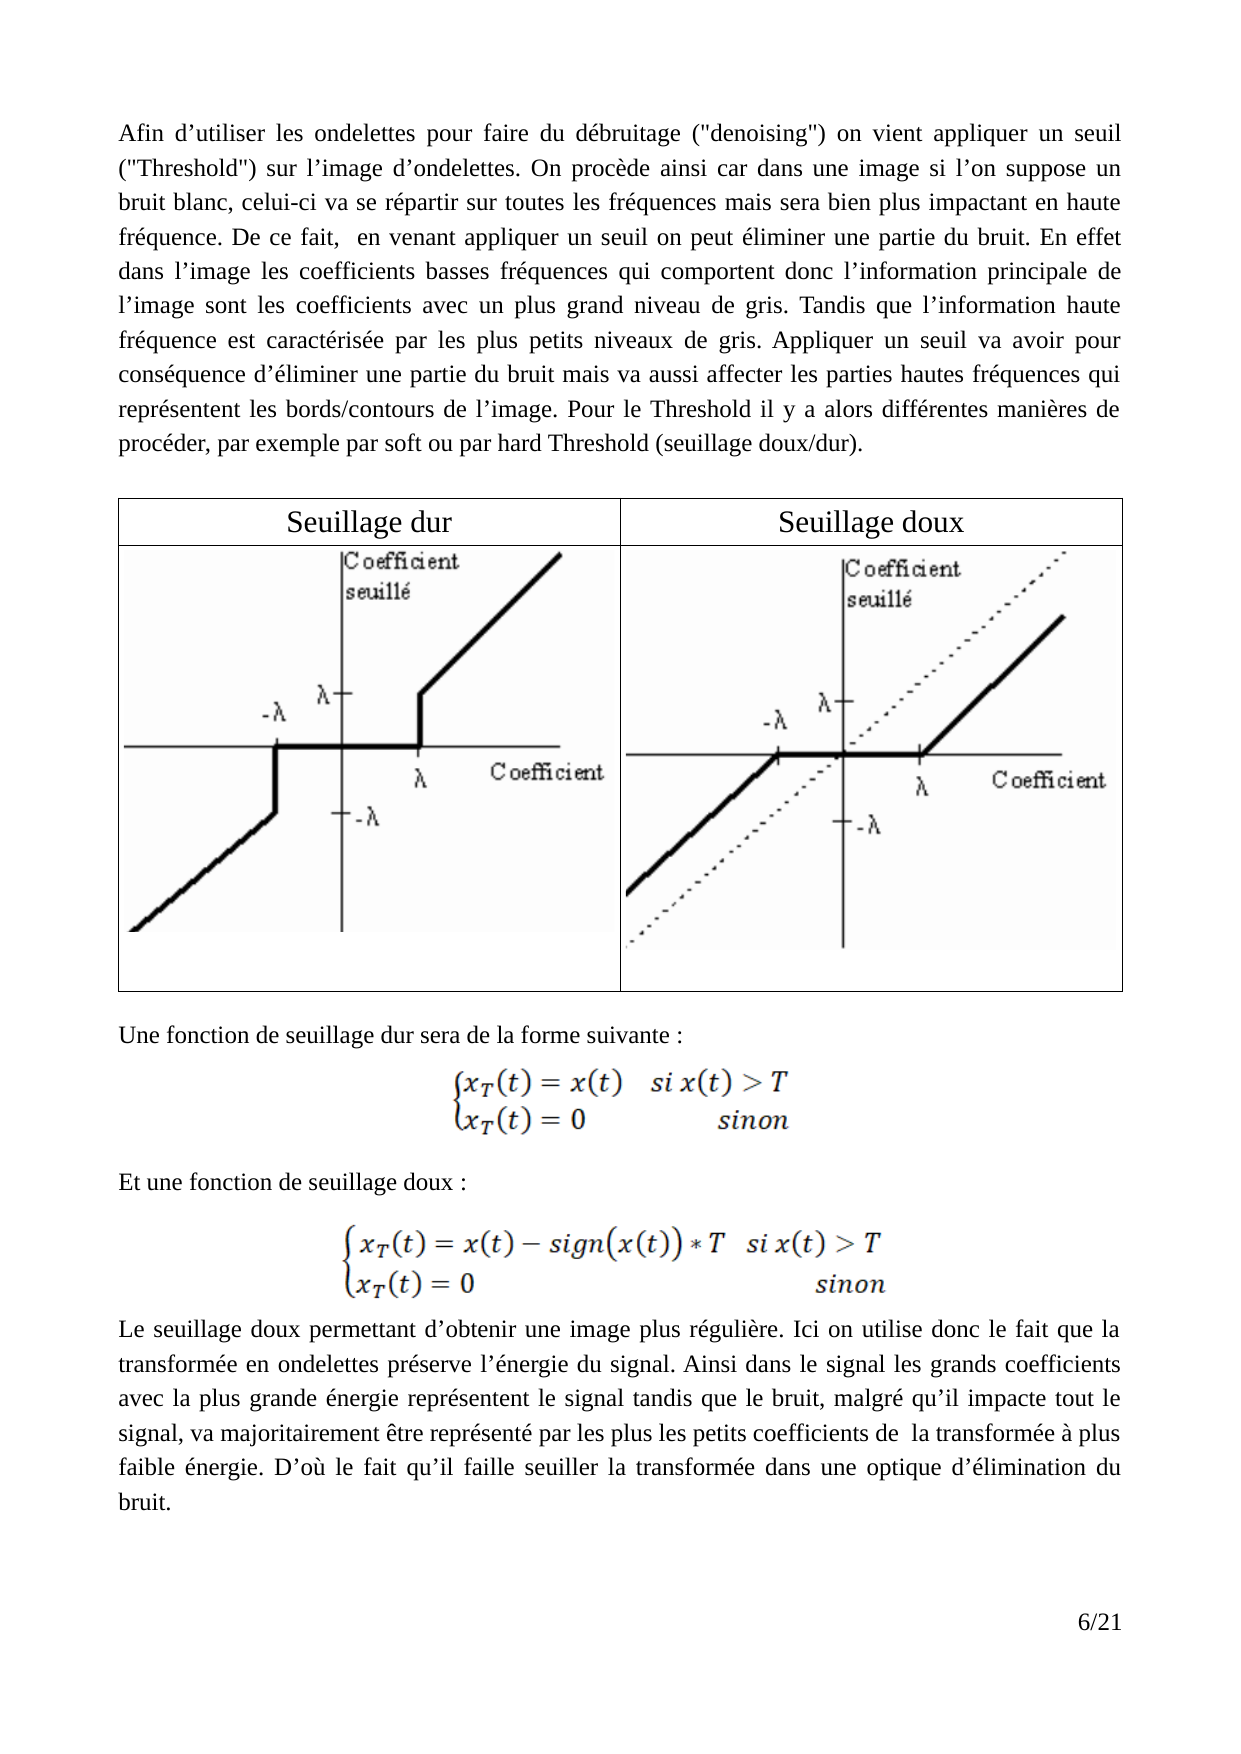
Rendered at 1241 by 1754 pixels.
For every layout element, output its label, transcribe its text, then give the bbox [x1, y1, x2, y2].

table_cell [621, 546, 1122, 991]
picture [326, 1216, 914, 1309]
table_header Seuillage doux [621, 499, 1122, 545]
text Le seuillage doux permettant d’obtenir une image plus régulière. Ici on utilise donc le fait que la transformée en ondelettes préserve l’énergie du signal. Ainsi dans le signal les grands coefficients avec la plus grande énergie représentent le signal tandis que le bruit, malgré qu’il impacte tout le signal, va majoritairement être représenté par les plus les petits coefficients de la transformée à plus faible énergie. D’où le fait qu’il faille seuiller la transformée dans une optique d’élimination du bruit. [118, 1314, 1122, 1516]
picture [442, 1054, 798, 1148]
picture [123, 550, 615, 932]
table_cell [119, 546, 620, 991]
table_header Seuillage dur [119, 499, 620, 545]
picture [625, 550, 1117, 950]
text Et une fonction de seuillage doux : [118, 1167, 1122, 1196]
text Afin d’utiliser les ondelettes pour faire du débruitage ("denoising") on vient appliquer un seuil ("Threshold") sur l’image d’ondelettes. On procède ainsi car dans une image si l’on suppose un bruit blanc, celui-ci va se répartir sur toutes les fréquences mais sera bien plus impactant en haute fréquence. De ce fait, en venant appliquer un seuil on peut éliminer une partie du bruit. En effet dans l’image les coefficients basses fréquences qui comportent donc l’information principale de l’image sont les coefficients avec un plus grand niveau de gris. Tandis que l’information haute fréquence est caractérisée par les plus petits niveaux de gris. Appliquer un seuil va avoir pour conséquence d’éliminer une partie du bruit mais va aussi affecter les parties hautes fréquences qui représentent les bords/contours de l’image. Pour le Threshold il y a alors différentes manières de procéder, par exemple par soft ou par hard Threshold (seuillage doux/dur). [118, 118, 1122, 457]
text Une fonction de seuillage dur sera de la forme suivante : [118, 1020, 1122, 1049]
